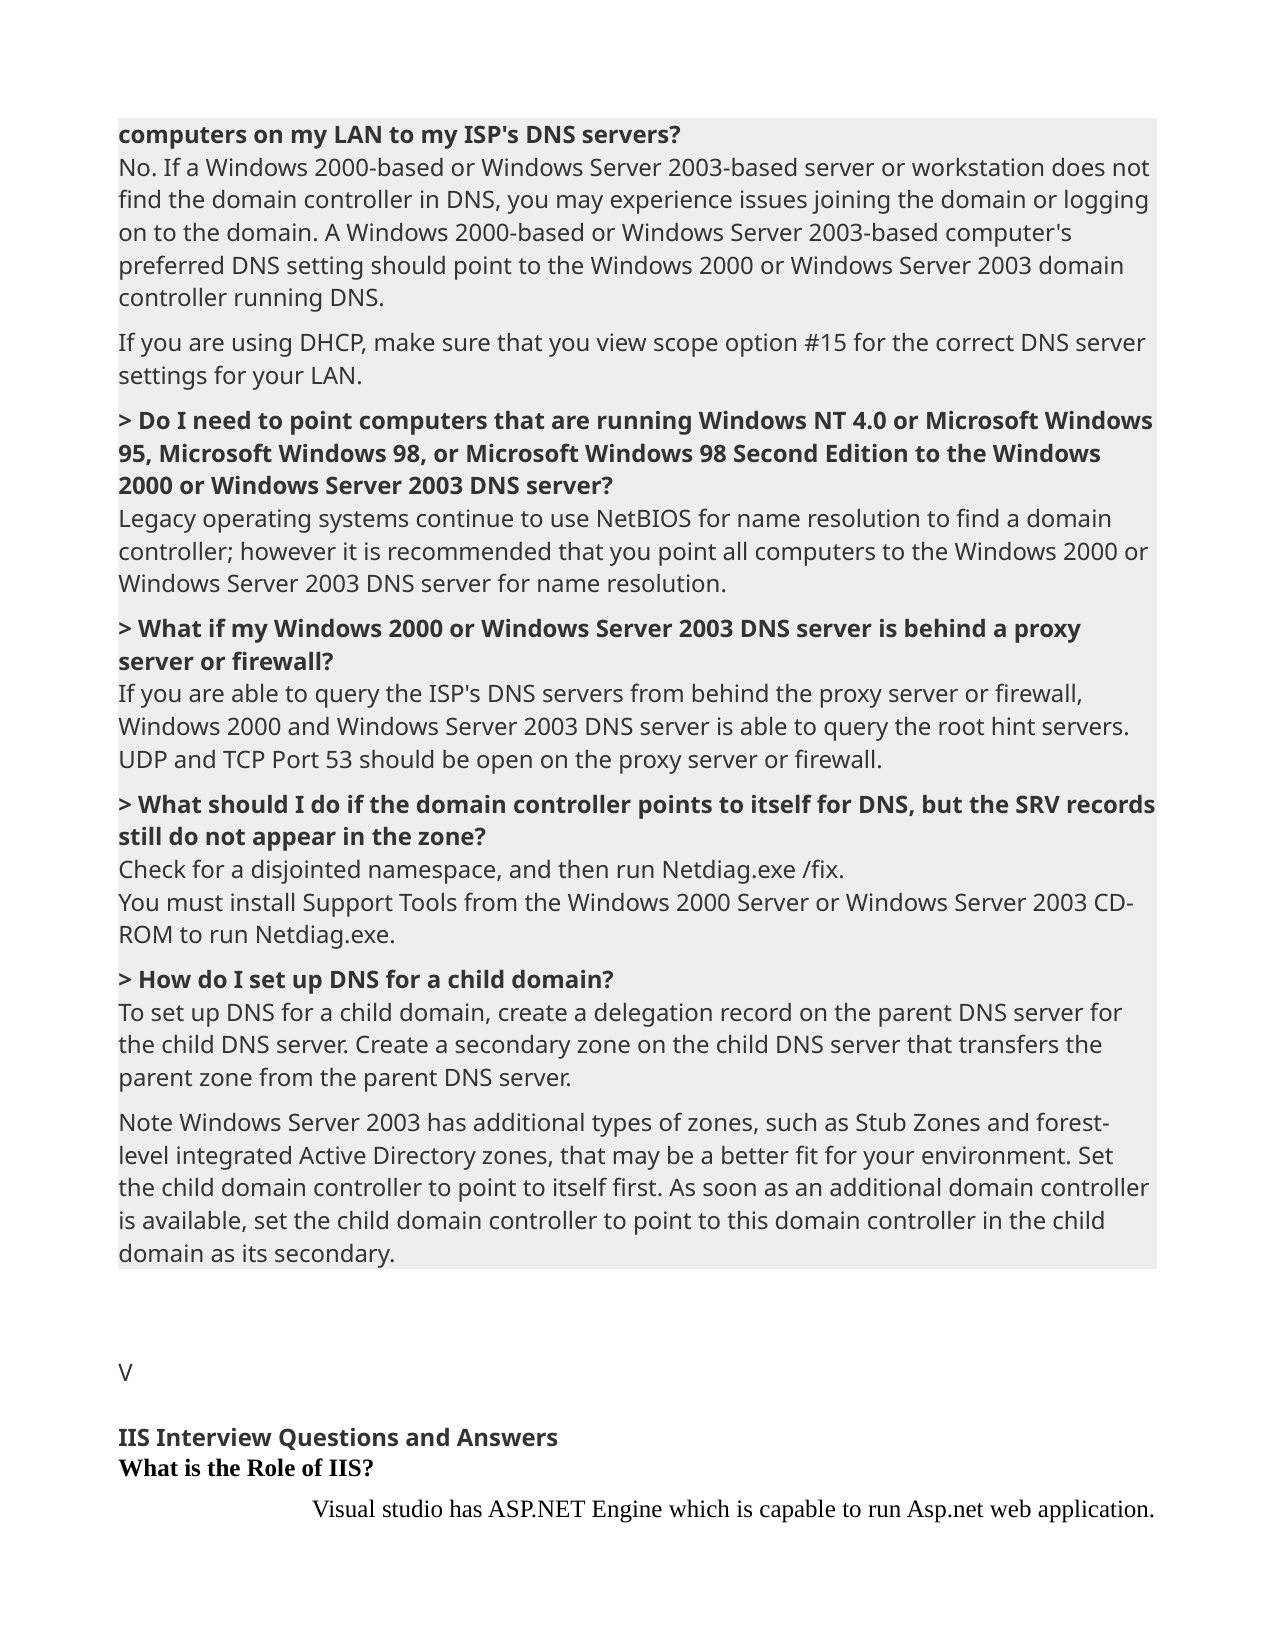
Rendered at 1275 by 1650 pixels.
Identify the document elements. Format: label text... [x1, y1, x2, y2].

text V [118, 1355, 1157, 1388]
text Visual studio has ASP.NET Engine which is capable to run Asp.net web application. [118, 1494, 1157, 1523]
subtitle IIS Interview Questions and Answers [118, 1421, 1157, 1453]
text What is the Role of IIS? [118, 1453, 1157, 1482]
text If you are using DHCP, make sure that you view scope option #15 for the correct DNS server settings for your LAN. [118, 326, 1157, 391]
text > What if my Windows 2000 or Windows Server 2003 DNS server is behind a proxy server or firewall? If you are able to query the ISP's DNS servers from behind the proxy server or firewall, Windows 2000 and Windows Server 2003 DNS server is able to query the root hint servers. UDP and TCP Port 53 should be open on the proxy server or firewall. [118, 612, 1157, 775]
text Note Windows Server 2003 has additional types of zones, such as Stub Zones and forest-level integrated Active Directory zones, that may be a better fit for your environment. Set the child domain controller to point to itself first. As soon as an additional domain controller is available, set the child domain controller to point to this domain controller in the child domain as its secondary. [118, 1106, 1157, 1269]
text > How do I set up DNS for a child domain? To set up DNS for a child domain, create a delegation record on the parent DNS server for the child DNS server. Create a secondary zone on the child DNS server that transfers the parent zone from the parent DNS server. [118, 963, 1157, 1093]
text > What should I do if the domain controller points to itself for DNS, but the SRV records still do not appear in the zone? Check for a disjointed namespace, and then run Netdiag.exe /fix. You must install Support Tools from the Windows 2000 Server or Windows Server 2003 CD-ROM to run Netdiag.exe. [118, 788, 1157, 951]
text > Do I need to point computers that are running Windows NT 4.0 or Microsoft Windows 95, Microsoft Windows 98, or Microsoft Windows 98 Second Edition to the Windows 2000 or Windows Server 2003 DNS server? Legacy operating systems continue to use NetBIOS for name resolution to find a domain controller; however it is recommended that you point all computers to the Windows 2000 or Windows Server 2003 DNS server for name resolution. [118, 404, 1157, 599]
text computers on my LAN to my ISP's DNS servers? No. If a Windows 2000-based or Windows Server 2003-based server or workstation does not find the domain controller in DNS, you may experience issues joining the domain or logging on to the domain. A Windows 2000-based or Windows Server 2003-based computer's preferred DNS setting should point to the Windows 2000 or Windows Server 2003 domain controller running DNS. [118, 118, 1157, 314]
